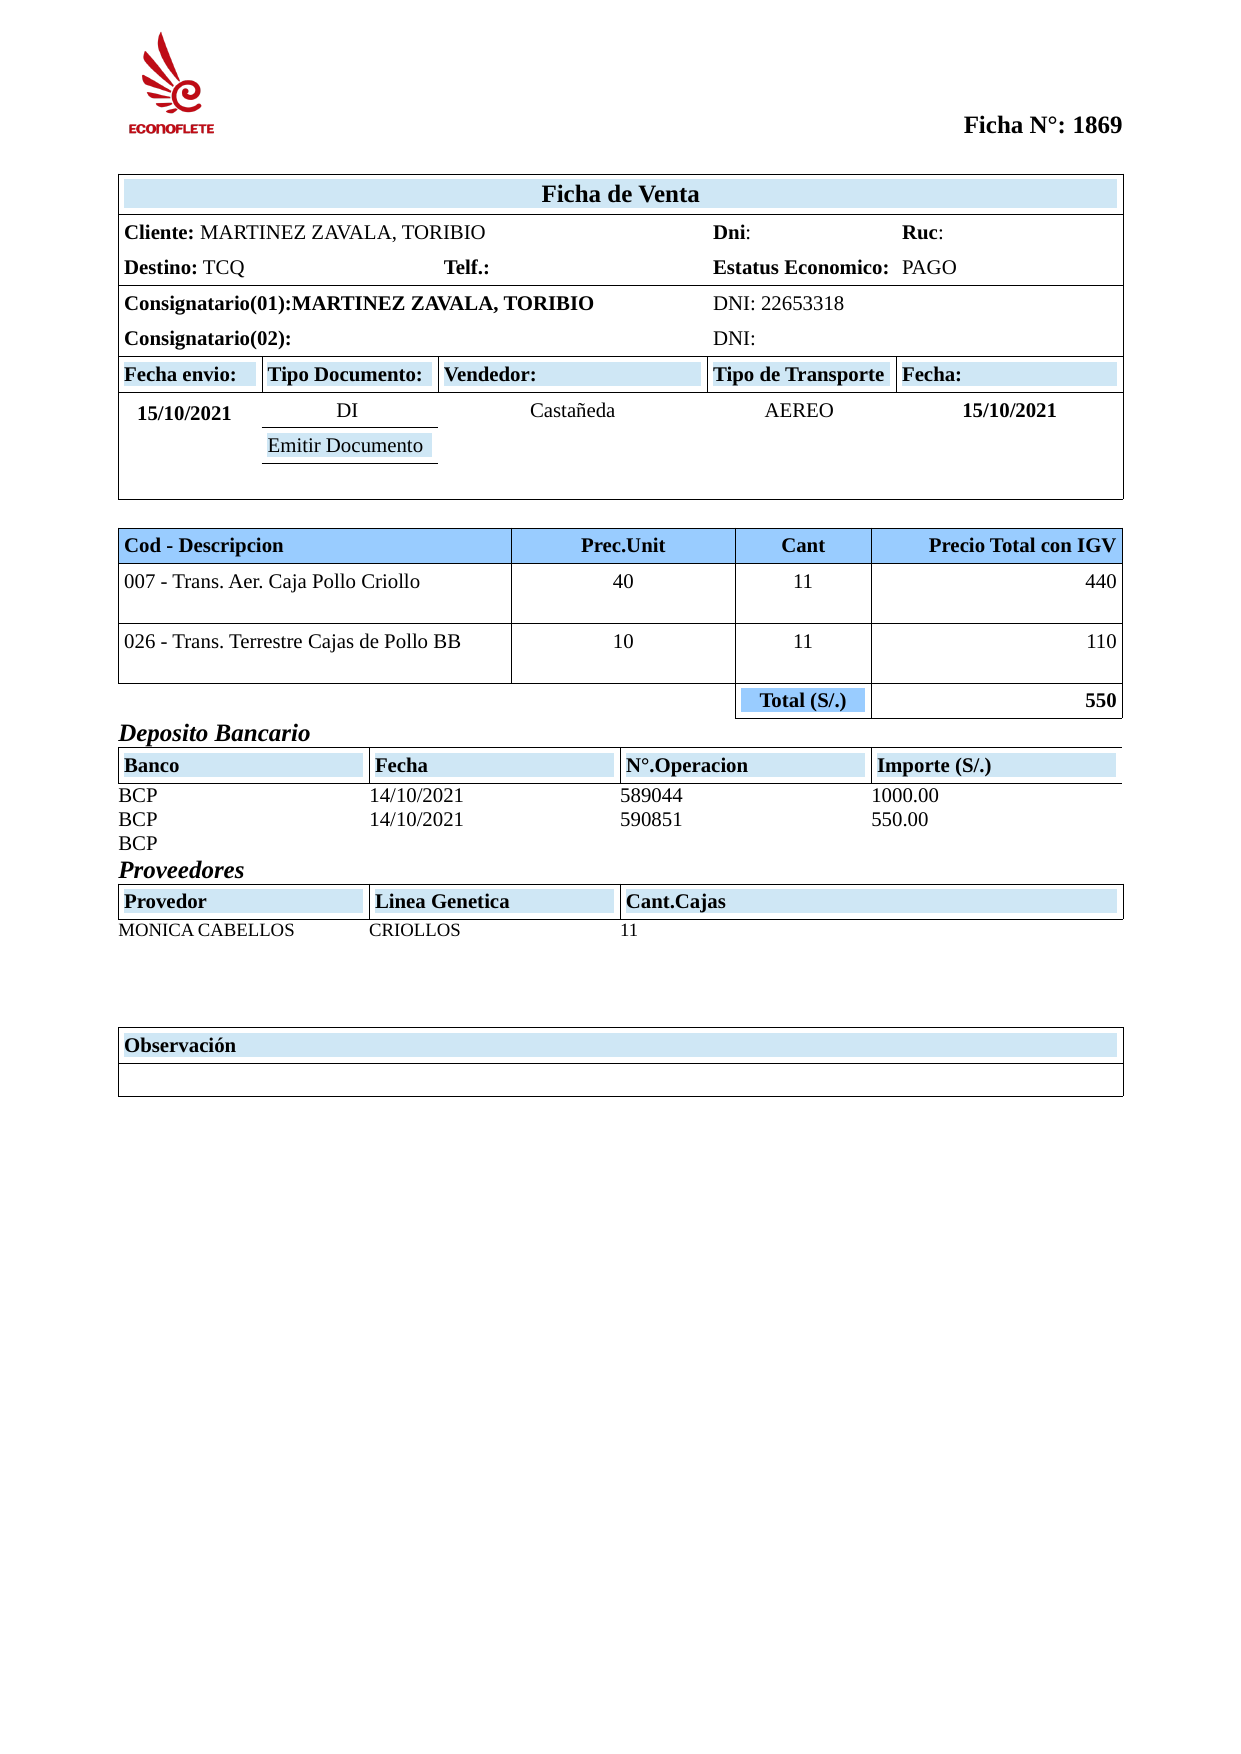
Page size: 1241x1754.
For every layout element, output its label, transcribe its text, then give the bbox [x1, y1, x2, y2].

table_header Prec.Unit [512, 529, 735, 563]
table_header Banco [119, 748, 369, 782]
table_cell Vendedor: [439, 357, 707, 392]
table_cell 440 [872, 564, 1122, 623]
table_cell Fecha envio: [119, 357, 262, 392]
text Proveedores [118, 855, 1122, 883]
table_cell Dni: [707, 215, 896, 249]
table_cell Telf.: [438, 249, 707, 285]
table_cell 11 [736, 624, 871, 682]
table_cell 589044 [620, 784, 871, 807]
table_cell 14/10/2021 [369, 784, 620, 807]
table_cell Estatus Economico: [707, 249, 896, 285]
table_cell Cliente: MARTINEZ ZAVALA, TORIBIO [119, 215, 707, 249]
table_cell [118, 984, 369, 1006]
table_cell [620, 984, 1123, 1006]
table_cell BCP [118, 784, 369, 807]
table_cell Consignatario(02): [119, 321, 707, 356]
table_cell 10 [512, 624, 735, 682]
table_cell Tipo de Transporte [708, 357, 896, 392]
table_header Linea Genetica [370, 885, 620, 919]
table_cell [620, 963, 1123, 984]
table_header Provedor [119, 885, 369, 919]
table_cell 15/10/2021 [119, 393, 262, 498]
table_cell Castañeda [438, 393, 707, 498]
table_cell [118, 684, 511, 718]
table_cell [369, 984, 620, 1006]
picture [118, 31, 225, 134]
table_header Ficha de Venta [119, 175, 1123, 214]
table_cell Ruc: [896, 215, 1123, 249]
table_cell DNI: [707, 321, 1123, 356]
table_cell [620, 941, 1123, 962]
table_header Cant [736, 529, 871, 563]
table_cell [369, 831, 620, 855]
table_header Observación [119, 1028, 1123, 1063]
table_cell 1000.00 [871, 784, 1122, 807]
table_cell AEREO [707, 393, 896, 498]
table_cell 550.00 [871, 807, 1122, 831]
table_header Cod - Descripcion [119, 529, 511, 563]
table_header Cant.Cajas [621, 885, 1123, 919]
table_cell 007 - Trans. Aer. Caja Pollo Criollo [119, 564, 511, 623]
table_cell Consignatario(01):MARTINEZ ZAVALA, TORIBIO [119, 286, 707, 321]
table_header Fecha [370, 748, 620, 782]
table_cell Total (S/.) [736, 684, 871, 718]
table_cell [118, 1006, 369, 1027]
table_cell 590851 [620, 807, 871, 831]
table_cell [262, 464, 438, 498]
table_cell MONICA CABELLOS [118, 920, 369, 941]
table_cell [871, 831, 1122, 855]
table_cell [369, 963, 620, 984]
table_cell PAGO [896, 249, 1123, 285]
table_cell 40 [512, 564, 735, 623]
table_cell Tipo Documento: [263, 357, 438, 392]
table_cell [118, 963, 369, 984]
table_cell Emitir Documento [262, 428, 438, 463]
table_cell [369, 1006, 620, 1027]
table_cell 026 - Trans. Terrestre Cajas de Pollo BB [119, 624, 511, 682]
table_cell BCP [118, 831, 369, 855]
table_cell BCP [118, 807, 369, 831]
table_cell [118, 941, 369, 962]
table_cell [511, 684, 735, 718]
table_cell [620, 831, 871, 855]
text Deposito Bancario [118, 718, 1122, 747]
table_cell CRIOLLOS [369, 920, 620, 941]
table_cell [369, 941, 620, 962]
table_cell 11 [736, 564, 871, 623]
table_header Importe (S/.) [872, 748, 1122, 782]
table_cell 15/10/2021 [896, 393, 1123, 498]
table_header N°.Operacion [621, 748, 871, 782]
table_cell [119, 1064, 1123, 1096]
table_cell 14/10/2021 [369, 807, 620, 831]
table_header Precio Total con IGV [872, 529, 1122, 563]
table_cell DNI: 22653318 [707, 286, 1123, 321]
table_cell 11 [620, 920, 1123, 941]
table_cell Destino: TCQ [119, 249, 438, 285]
table_cell [620, 1006, 1123, 1027]
table_cell Fecha: [897, 357, 1123, 392]
table_cell 550 [872, 684, 1122, 718]
table_cell 110 [872, 624, 1122, 682]
table_cell DI [262, 393, 438, 427]
